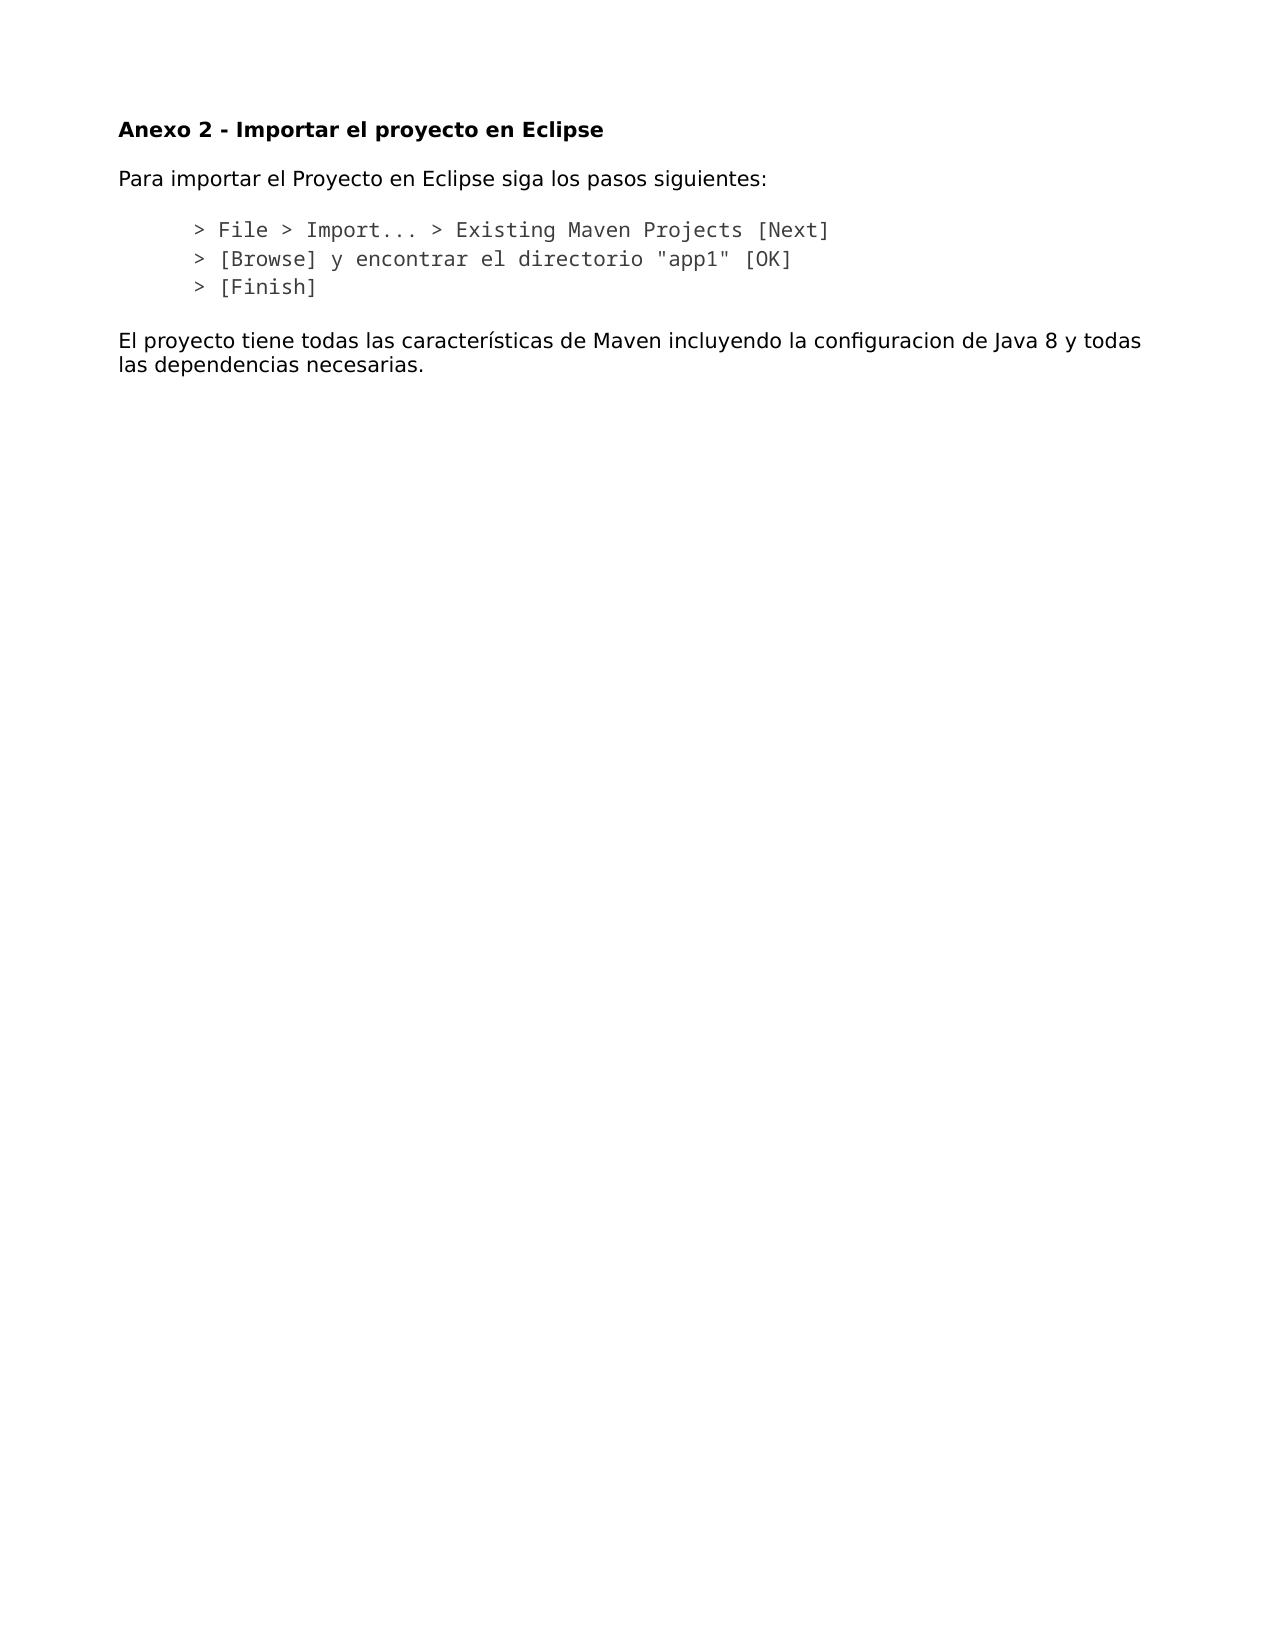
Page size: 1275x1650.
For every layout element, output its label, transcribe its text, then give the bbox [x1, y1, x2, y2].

text Para importar el Proyecto en Eclipse siga los pasos siguientes: [118, 167, 1157, 191]
text > [Finish] [193, 272, 1157, 301]
text > [Browse] y encontrar el directorio "app1" [OK] [193, 244, 1157, 272]
text El proyecto tiene todas las características de Maven incluyendo la configuracion de Java 8 y todas las dependencias necesarias. [118, 329, 1157, 377]
text > File > Import... > Existing Maven Projects [Next] [193, 215, 1157, 244]
text Anexo 2 - Importar el proyecto en Eclipse [118, 118, 1157, 142]
